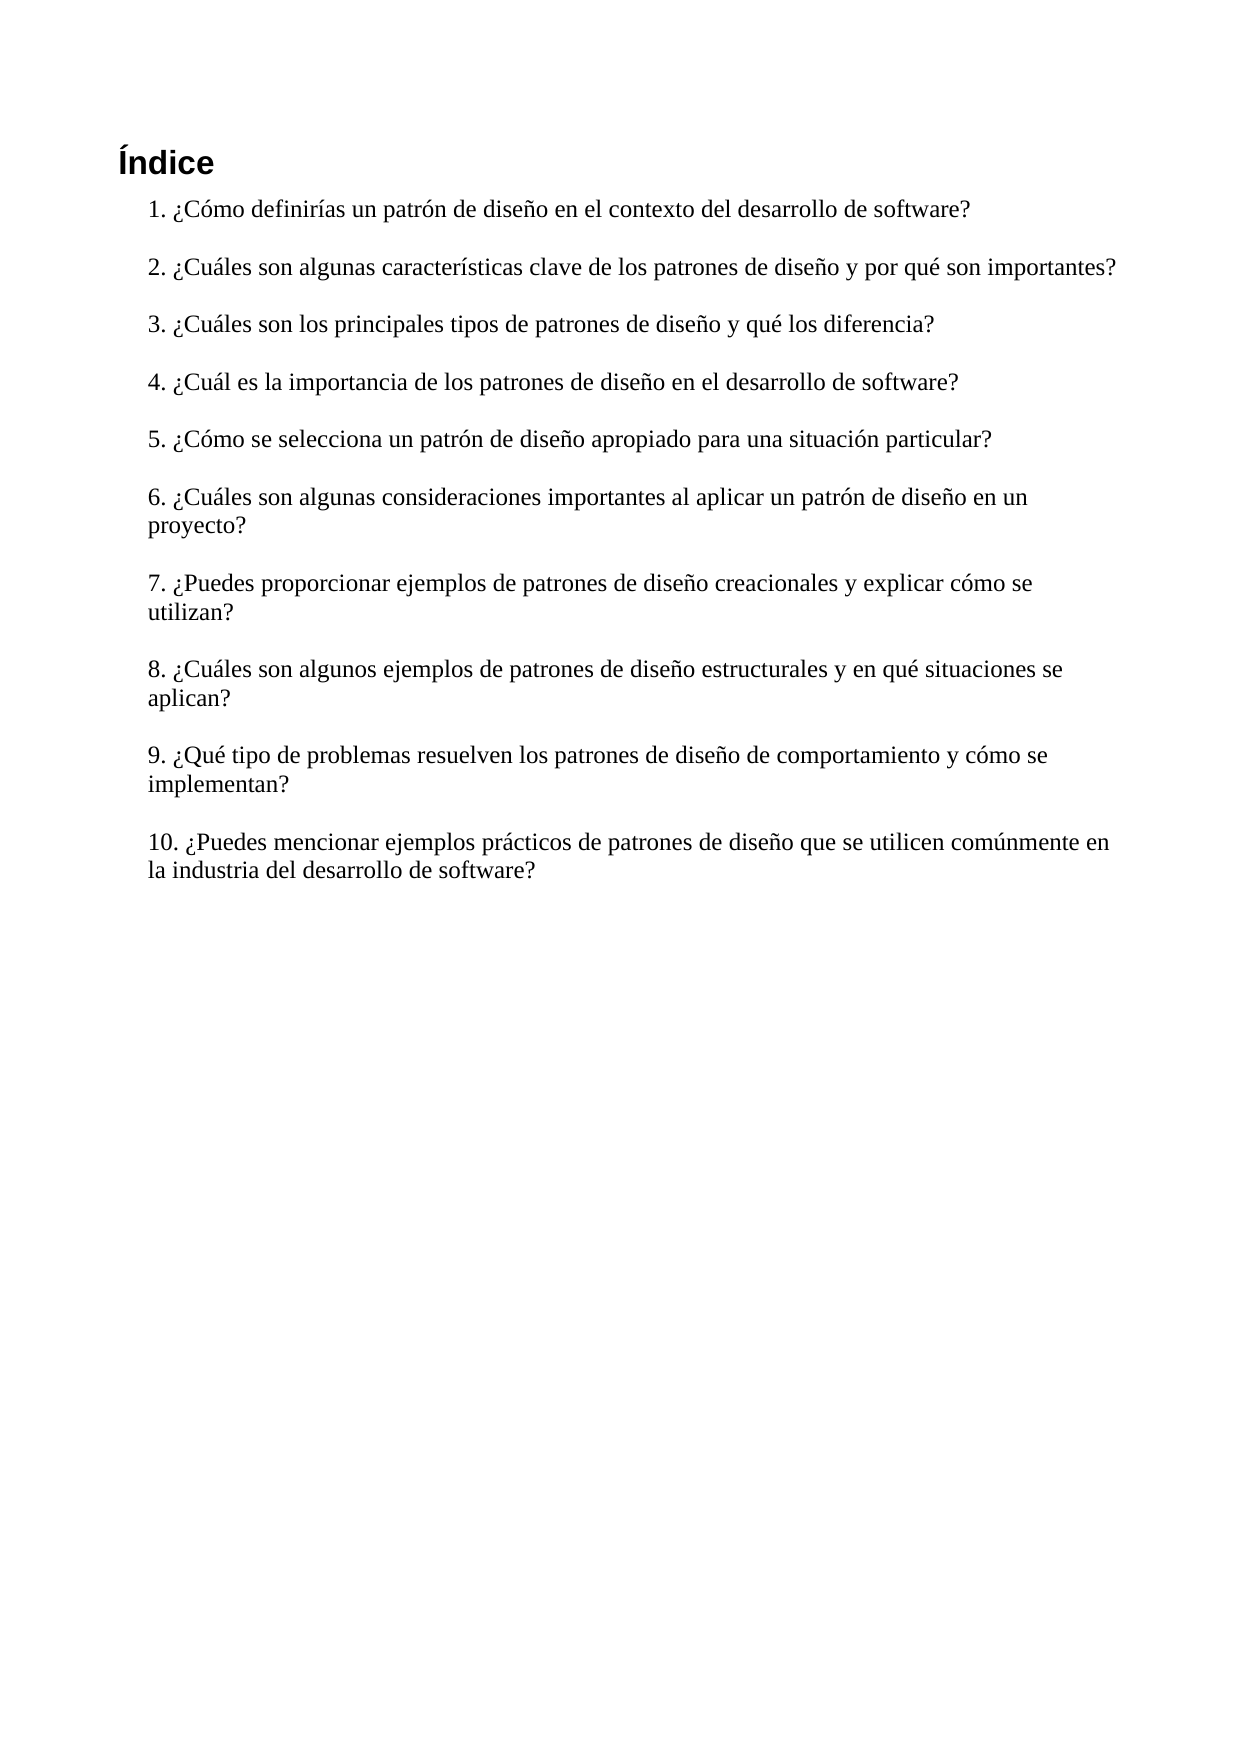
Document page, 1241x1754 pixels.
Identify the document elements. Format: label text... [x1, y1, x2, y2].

text 5. ¿Cómo se selecciona un patrón de diseño apropiado para una situación particular? [148, 424, 1122, 453]
text 7. ¿Puedes proporcionar ejemplos de patrones de diseño creacionales y explicar cómo se utilizan? [148, 568, 1122, 625]
text 9. ¿Qué tipo de problemas resuelven los patrones de diseño de comportamiento y cómo se implementan? [148, 740, 1122, 798]
text 1. ¿Cómo definirías un patrón de diseño en el contexto del desarrollo de software? [148, 194, 1122, 223]
text 8. ¿Cuáles son algunos ejemplos de patrones de diseño estructurales y en qué situaciones se aplican? [148, 654, 1122, 712]
subtitle Índice [118, 143, 1122, 182]
text 6. ¿Cuáles son algunas consideraciones importantes al aplicar un patrón de diseño en un proyecto? [148, 482, 1122, 539]
text 4. ¿Cuál es la importancia de los patrones de diseño en el desarrollo de software? [148, 367, 1122, 395]
text 2. ¿Cuáles son algunas características clave de los patrones de diseño y por qué son importantes? [148, 252, 1122, 280]
text 10. ¿Puedes mencionar ejemplos prácticos de patrones de diseño que se utilicen comúnmente en la industria del desarrollo de software? [148, 827, 1122, 884]
text 3. ¿Cuáles son los principales tipos de patrones de diseño y qué los diferencia? [148, 309, 1122, 338]
